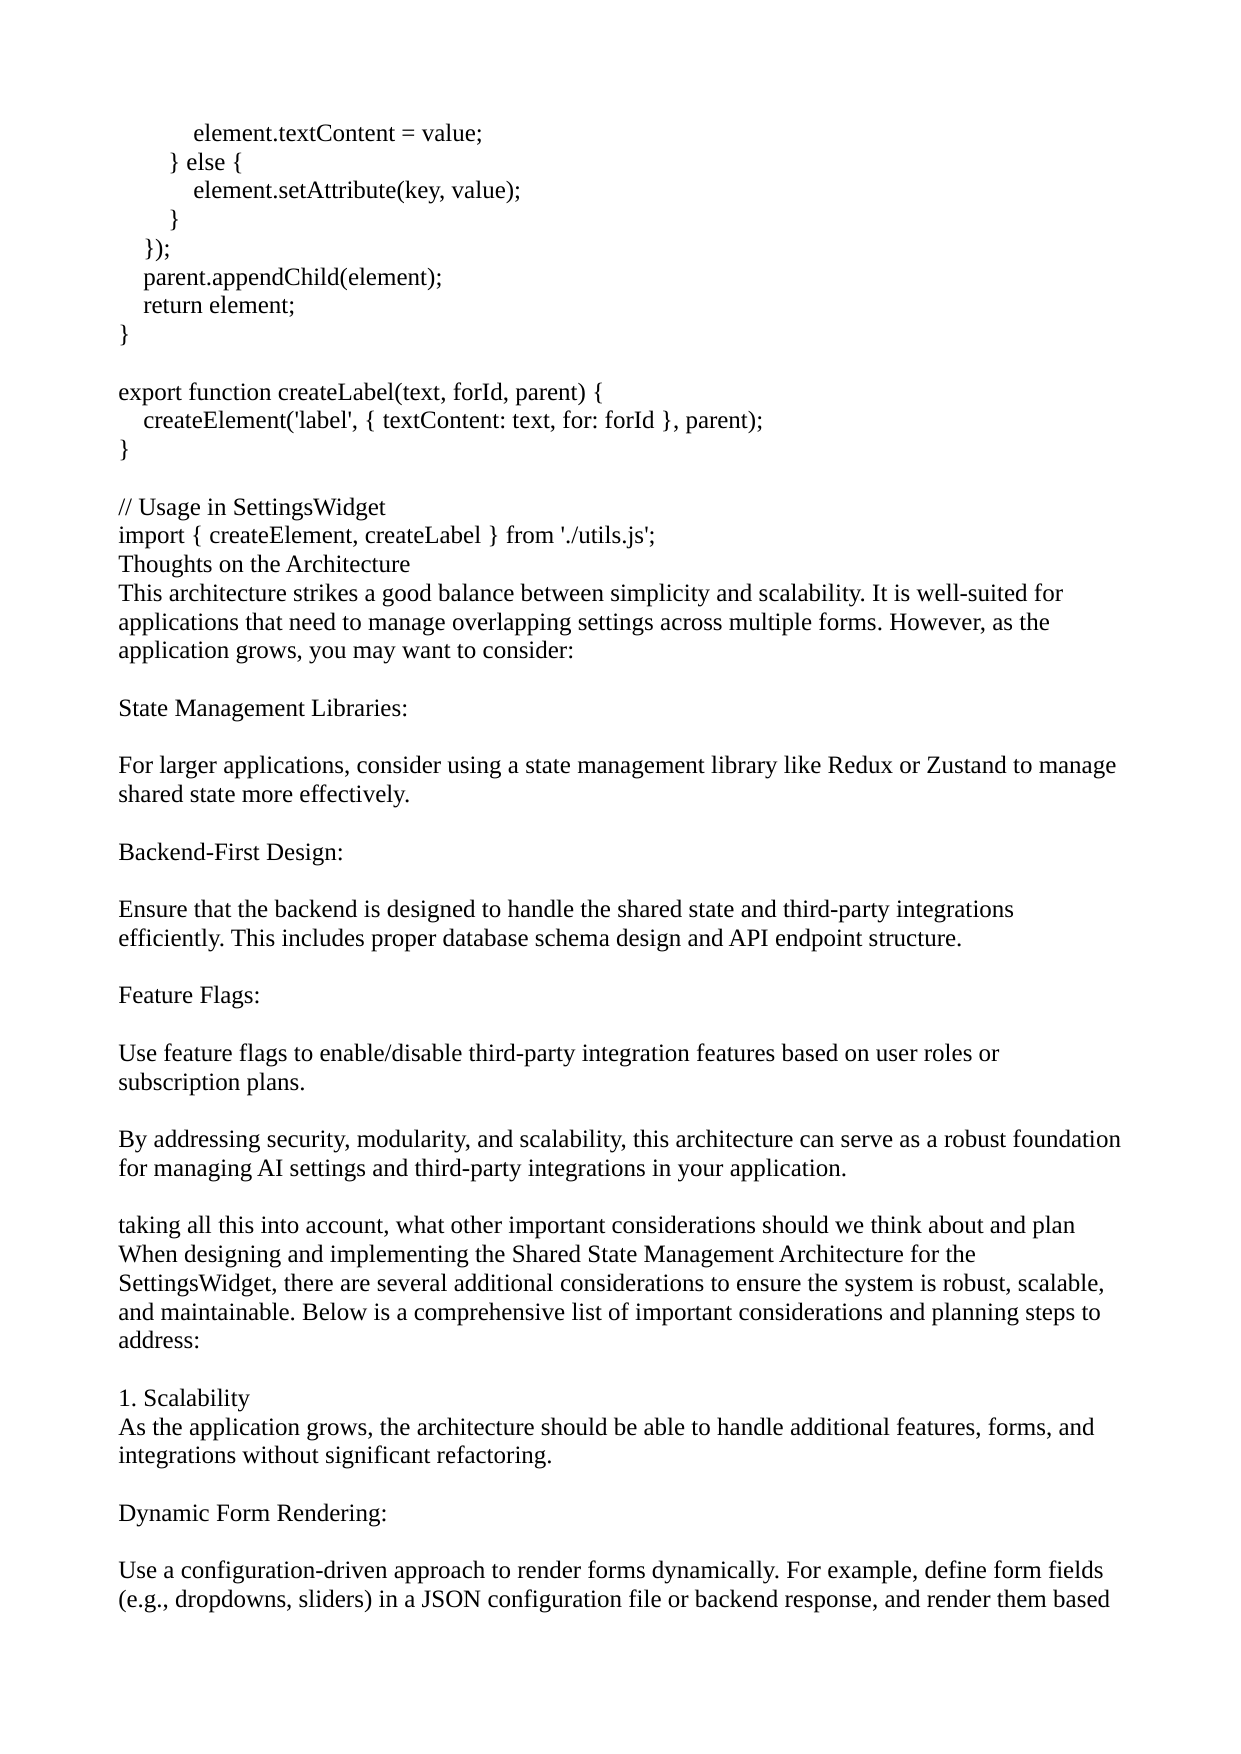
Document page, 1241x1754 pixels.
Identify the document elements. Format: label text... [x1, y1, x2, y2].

text element.textContent = value; [118, 118, 1122, 147]
text Feature Flags: [118, 981, 1122, 1009]
text parent.appendChild(element); [118, 262, 1122, 291]
text Dynamic Form Rendering: [118, 1498, 1122, 1527]
text Use a configuration-driven approach to render forms dynamically. For example, define form fields (e.g., dropdowns, sliders) in a JSON configuration file or backend response, and render them based [118, 1556, 1122, 1613]
text 1. Scalability [118, 1383, 1122, 1412]
text For larger applications, consider using a state management library like Redux or Zustand to manage shared state more effectively. [118, 751, 1122, 808]
text } [118, 319, 1122, 348]
text This architecture strikes a good balance between simplicity and scalability. It is well-suited for applications that need to manage overlapping settings across multiple forms. However, as the application grows, you may want to consider: [118, 578, 1122, 664]
text createElement('label', { textContent: text, for: forId }, parent); [118, 406, 1122, 434]
text taking all this into account, what other important considerations should we think about and plan [118, 1211, 1122, 1239]
text Backend-First Design: [118, 837, 1122, 866]
text As the application grows, the architecture should be able to handle additional features, forms, and integrations without significant refactoring. [118, 1412, 1122, 1469]
text When designing and implementing the Shared State Management Architecture for the SettingsWidget, there are several additional considerations to ensure the system is robust, scalable, and maintainable. Below is a comprehensive list of important considerations and planning steps to address: [118, 1239, 1122, 1354]
text // Usage in SettingsWidget [118, 492, 1122, 521]
text } [118, 204, 1122, 233]
text Ensure that the backend is designed to handle the shared state and third-party integrations efficiently. This includes proper database schema design and API endpoint structure. [118, 894, 1122, 952]
text element.setAttribute(key, value); [118, 176, 1122, 204]
text State Management Libraries: [118, 693, 1122, 722]
text }); [118, 233, 1122, 262]
text export function createLabel(text, forId, parent) { [118, 377, 1122, 406]
text return element; [118, 291, 1122, 319]
text import { createElement, createLabel } from './utils.js'; [118, 521, 1122, 549]
text Thoughts on the Architecture [118, 549, 1122, 578]
text By addressing security, modularity, and scalability, this architecture can serve as a robust foundation for managing AI settings and third-party integrations in your application. [118, 1124, 1122, 1182]
text Use feature flags to enable/disable third-party integration features based on user roles or subscription plans. [118, 1038, 1122, 1096]
text } else { [118, 147, 1122, 176]
text } [118, 434, 1122, 463]
